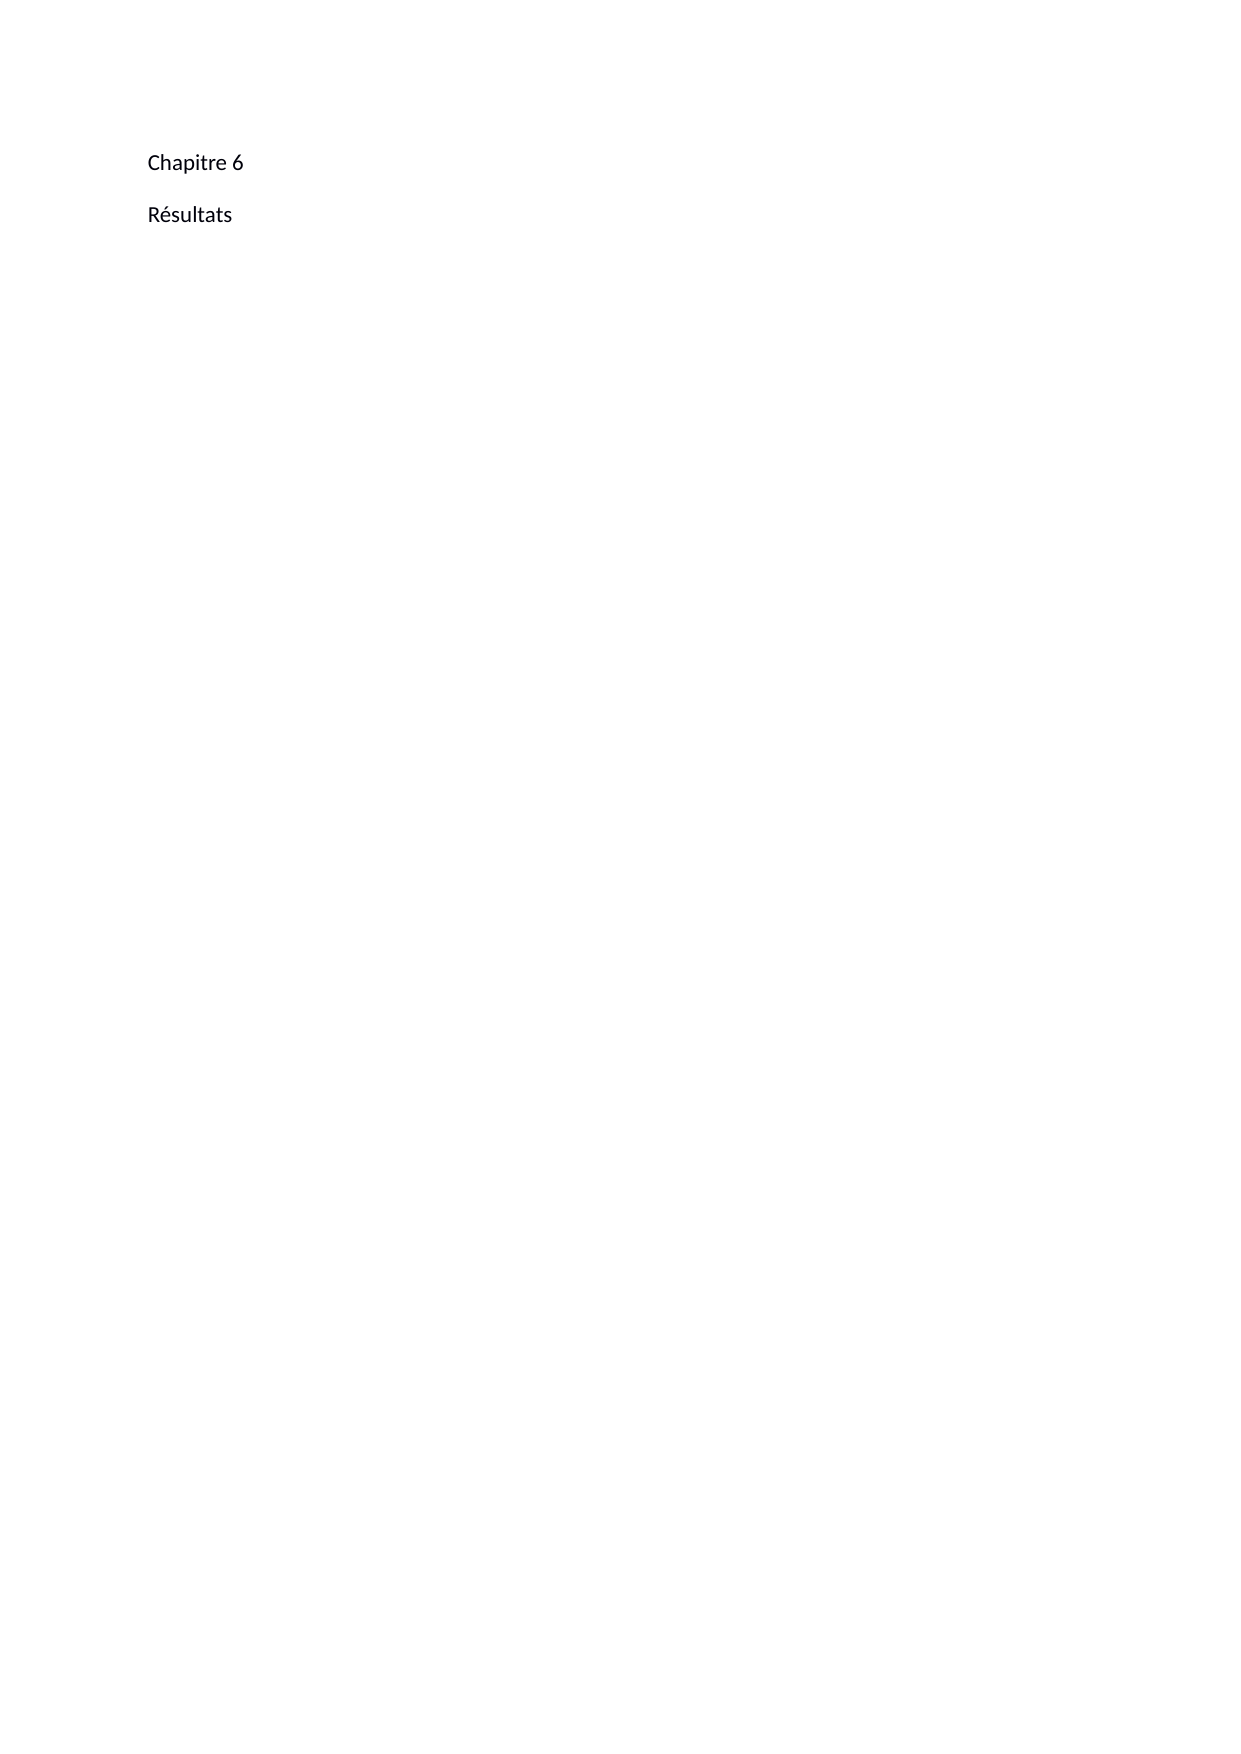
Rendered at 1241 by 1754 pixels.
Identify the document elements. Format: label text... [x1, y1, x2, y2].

text Résultats [148, 201, 1093, 229]
text Chapitre 6 [148, 148, 1093, 176]
